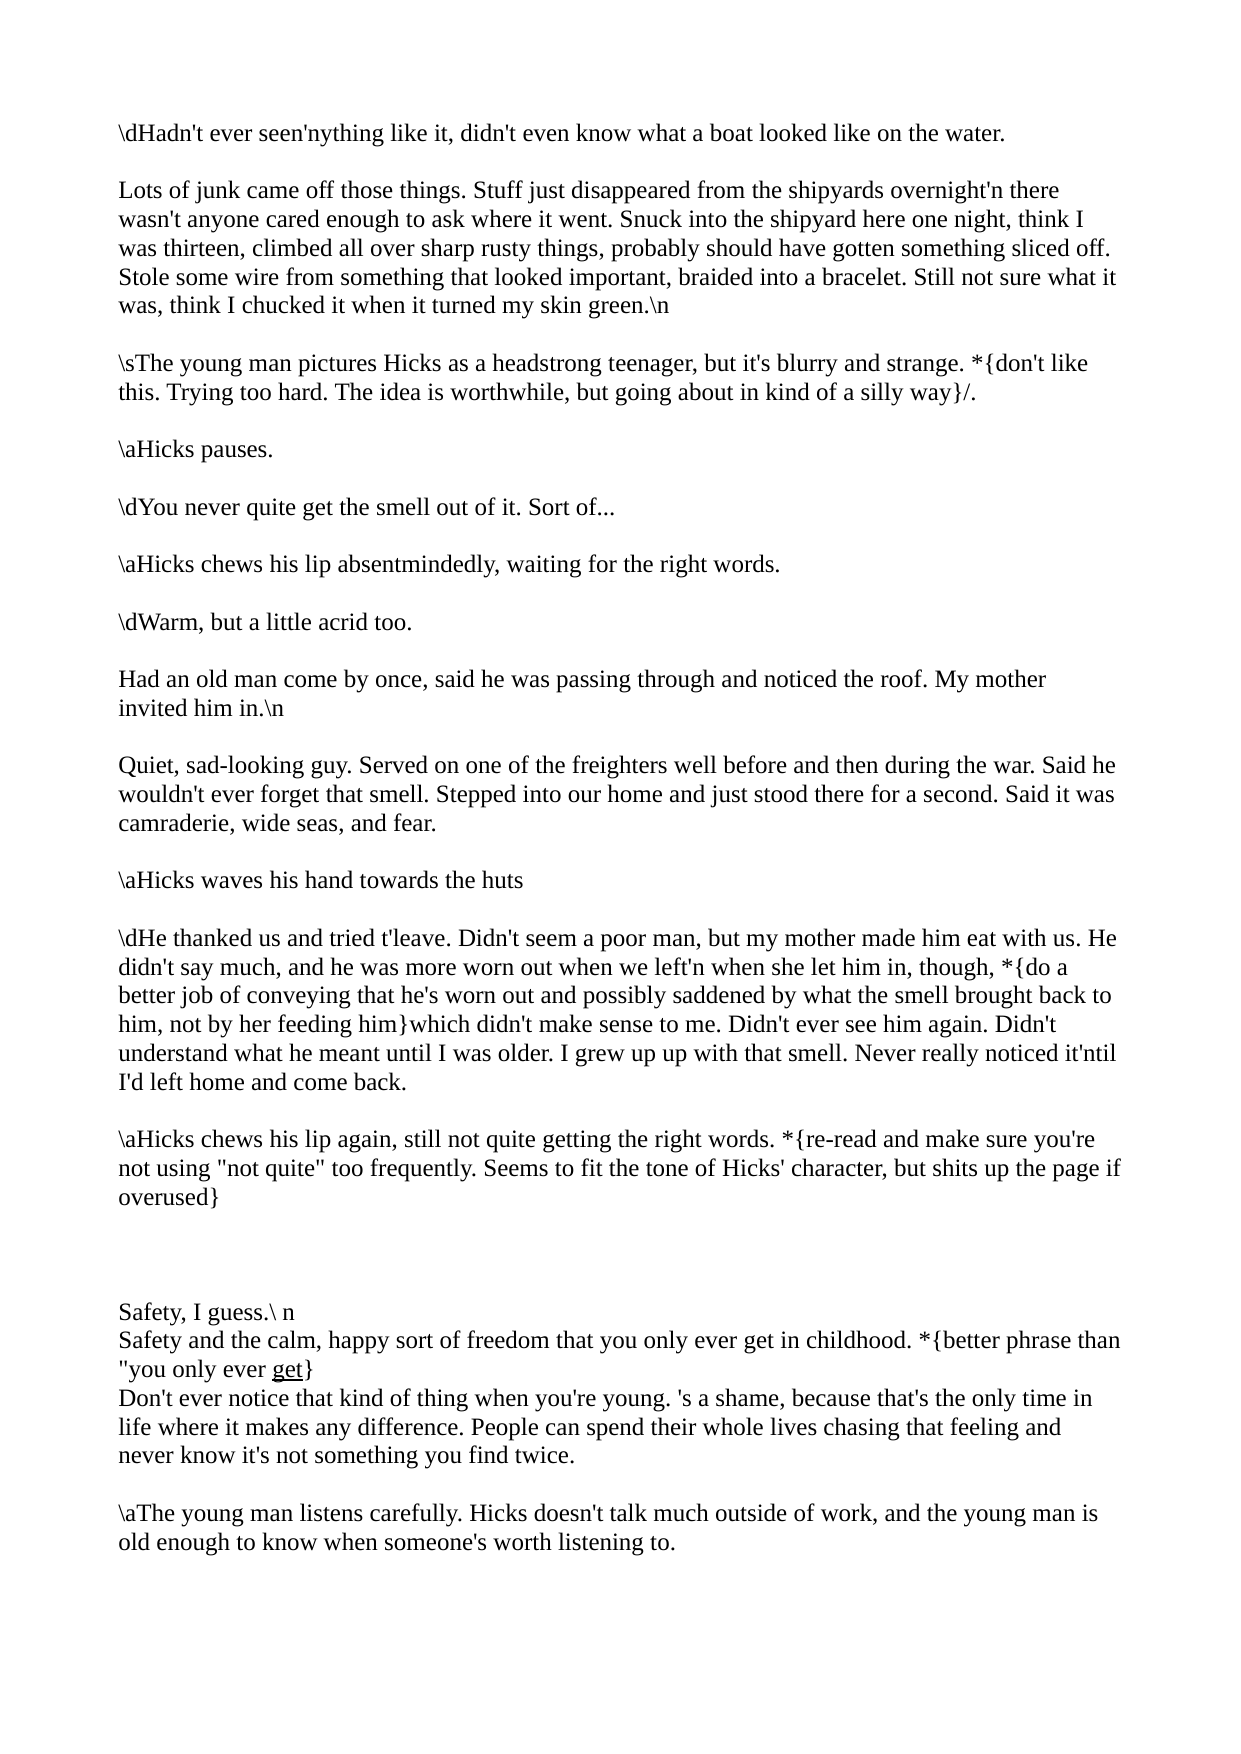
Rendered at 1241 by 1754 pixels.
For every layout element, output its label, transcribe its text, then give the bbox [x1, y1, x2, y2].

text \aThe young man listens carefully. Hicks doesn't talk much outside of work, and the young man is old enough to know when someone's worth listening to. [118, 1498, 1122, 1556]
text Don't ever notice that kind of thing when you're young. 's a shame, because that's the only time in life where it makes any difference. People can spend their whole lives chasing that feeling and never know it's not something you find twice. [118, 1383, 1122, 1469]
text \sThe young man pictures Hicks as a headstrong teenager, but it's blurry and strange. *{don't like this. Trying too hard. The idea is worthwhile, but going about in kind of a silly way}/. [118, 348, 1122, 406]
text Safety and the calm, happy sort of freedom that you only ever get in childhood. *{better phrase than "you only ever get} [118, 1326, 1122, 1383]
text \dWarm, but a little acrid too. [118, 607, 1122, 636]
text \dYou never quite get the smell out of it. Sort of... [118, 492, 1122, 521]
text \aHicks chews his lip absentmindedly, waiting for the right words. [118, 549, 1122, 578]
text \dHe thanked us and tried t'leave. Didn't seem a poor man, but my mother made him eat with us. He didn't say much, and he was more worn out when we left'n when she let him in, though, *{do a better job of conveying that he's worn out and possibly saddened by what the smell brought back to him, not by her feeding him}which didn't make sense to me. Didn't ever see him again. Didn't understand what he meant until I was older. I grew up up with that smell. Never really noticed it'ntil I'd left home and come back. [118, 923, 1122, 1096]
text \aHicks waves his hand towards the huts [118, 866, 1122, 894]
text \aHicks chews his lip again, still not quite getting the right words. *{re-read and make sure you're not using "not quite" too frequently. Seems to fit the tone of Hicks' character, but shits up the page if overused} [118, 1124, 1122, 1211]
text Lots of junk came off those things. Stuff just disappeared from the shipyards overnight'n there wasn't anyone cared enough to ask where it went. Snuck into the shipyard here one night, think I was thirteen, climbed all over sharp rusty things, probably should have gotten something sliced off. Stole some wire from something that looked important, braided into a bracelet. Still not sure what it was, think I chucked it when it turned my skin green.\n [118, 176, 1122, 319]
text \aHicks pauses. [118, 434, 1122, 463]
text Had an old man come by once, said he was passing through and noticed the roof. My mother invited him in.\n [118, 664, 1122, 722]
text \dHadn't ever seen'nything like it, didn't even know what a boat looked like on the water. [118, 118, 1122, 147]
text Safety, I guess.\ n [118, 1297, 1122, 1326]
text Quiet, sad-looking guy. Served on one of the freighters well before and then during the war. Said he wouldn't ever forget that smell. Stepped into our home and just stood there for a second. Said it was camraderie, wide seas, and fear. [118, 751, 1122, 837]
